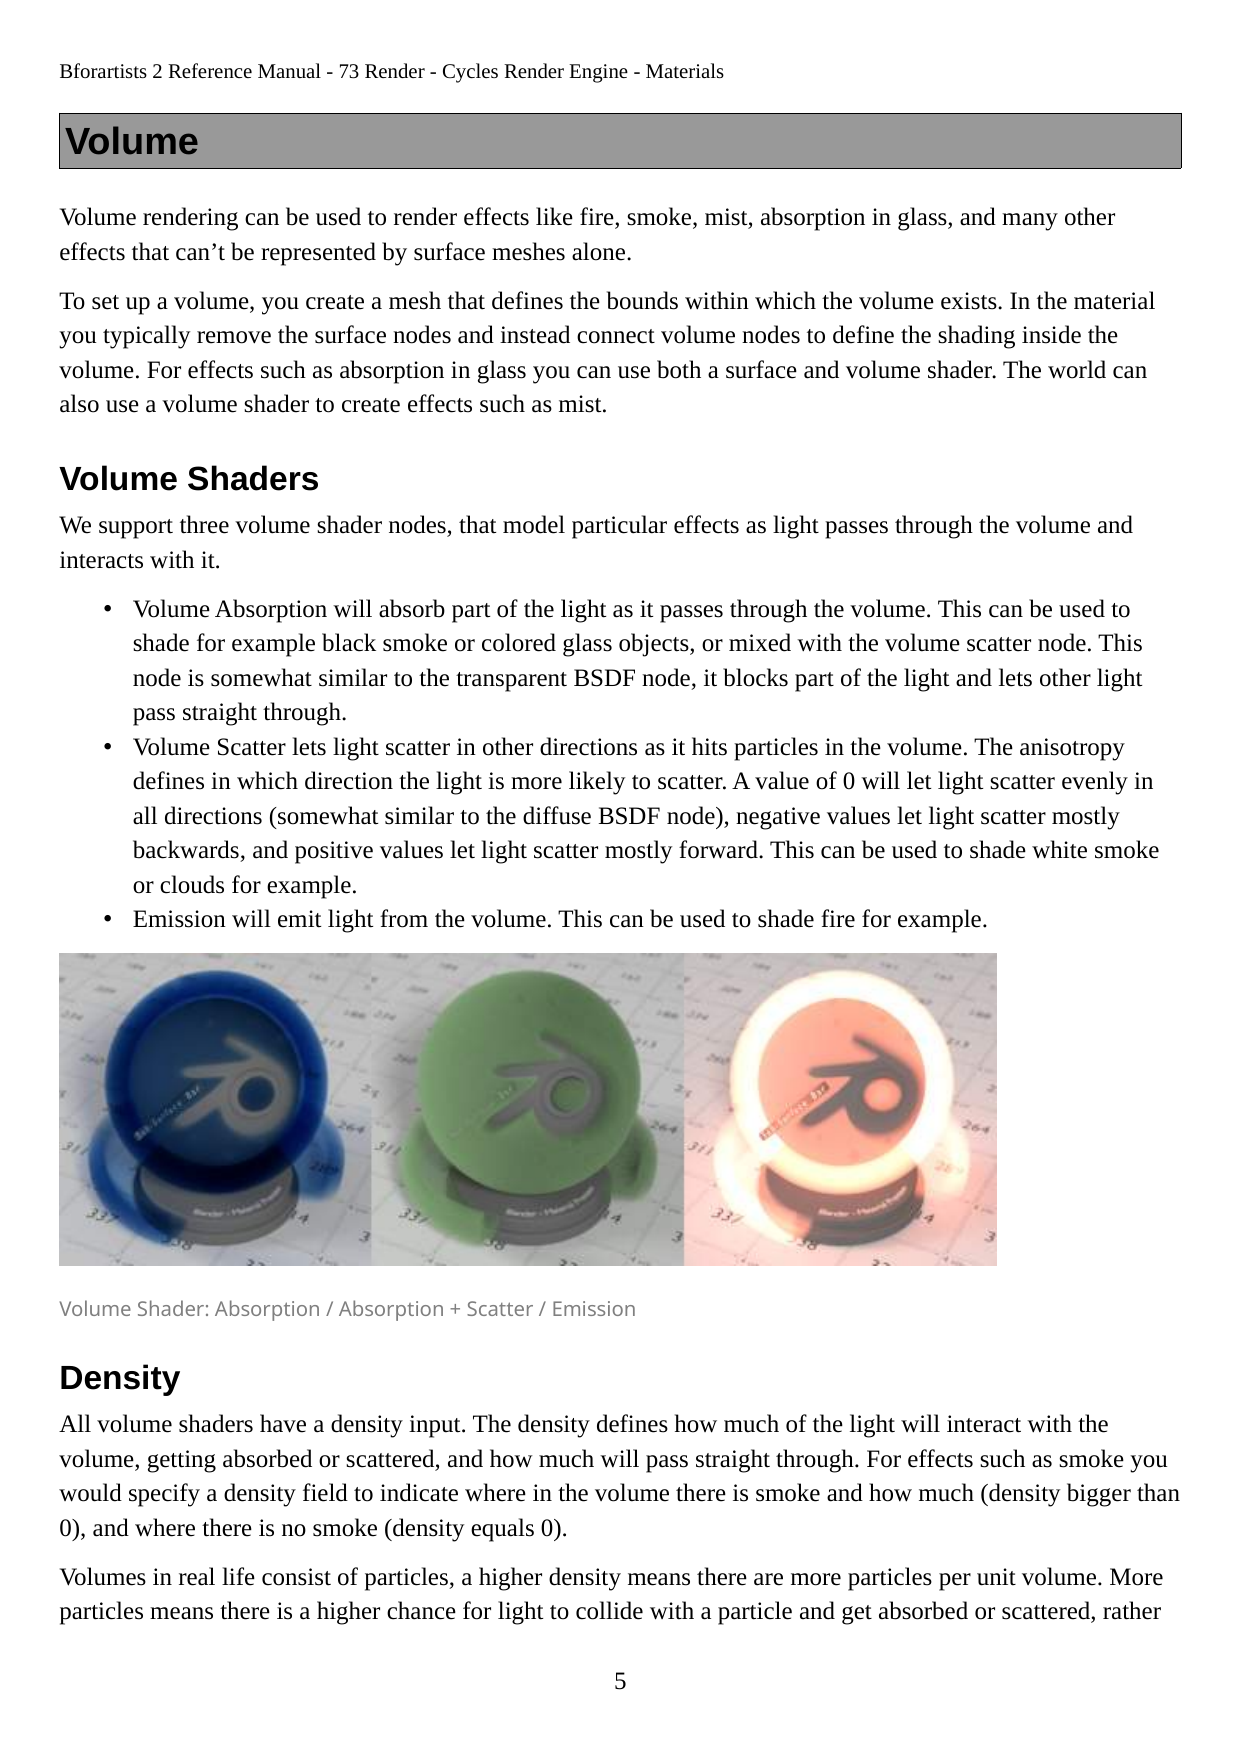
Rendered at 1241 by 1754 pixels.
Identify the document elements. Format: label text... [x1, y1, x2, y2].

list Volume Absorption will absorb part of the light as it passes through the volume. This can be used to shade for example black smoke or colored glass objects, or mixed with the volume scatter node. This node is somewhat similar to the transparent BSDF node, it blocks part of the light and lets other light pass straight through. [103, 594, 1181, 726]
text All volume shaders have a density input. The density defines how much of the light will interact with the volume, getting absorbed or scattered, and how much will pass straight through. For effects such as smoke you would specify a density field to indicate where in the volume there is smoke and how much (density bigger than 0), and where there is no smoke (density equals 0). [59, 1409, 1181, 1541]
text Volumes in real life consist of particles, a higher density means there are more particles per unit volume. More particles means there is a higher chance for light to collide with a particle and get absorbed or scattered, rather [59, 1562, 1181, 1625]
text Volume rendering can be used to render effects like fire, smoke, mist, absorption in glass, and many other effects that can’t be represented by surface meshes alone. [59, 202, 1181, 266]
subtitle Density [59, 1358, 1181, 1397]
subtitle Volume Shaders [59, 459, 1181, 498]
list Emission will emit light from the volume. This can be used to shade fire for example. [103, 904, 1181, 933]
text To set up a volume, you create a mesh that defines the bounds within which the volume exists. In the material you typically remove the surface nodes and instead connect volume nodes to define the shading inside the volume. For effects such as absorption in glass you can use both a surface and volume shader. The world can also use a volume shader to create effects such as mist. [59, 286, 1181, 418]
table_header Volume [60, 114, 1181, 168]
text Volume Shader: Absorption / Absorption + Scatter / Emission [59, 1291, 1181, 1323]
picture [59, 953, 997, 1266]
list Volume Scatter lets light scatter in other directions as it hits particles in the volume. The anisotropy defines in which direction the light is more likely to scatter. A value of 0 will let light scatter evenly in all directions (somewhat similar to the diffuse BSDF node), negative values let light scatter mostly backwards, and positive values let light scatter mostly forward. This can be used to shade white smoke or clouds for example. [103, 732, 1181, 898]
text We support three volume shader nodes, that model particular effects as light passes through the volume and interacts with it. [59, 510, 1181, 574]
